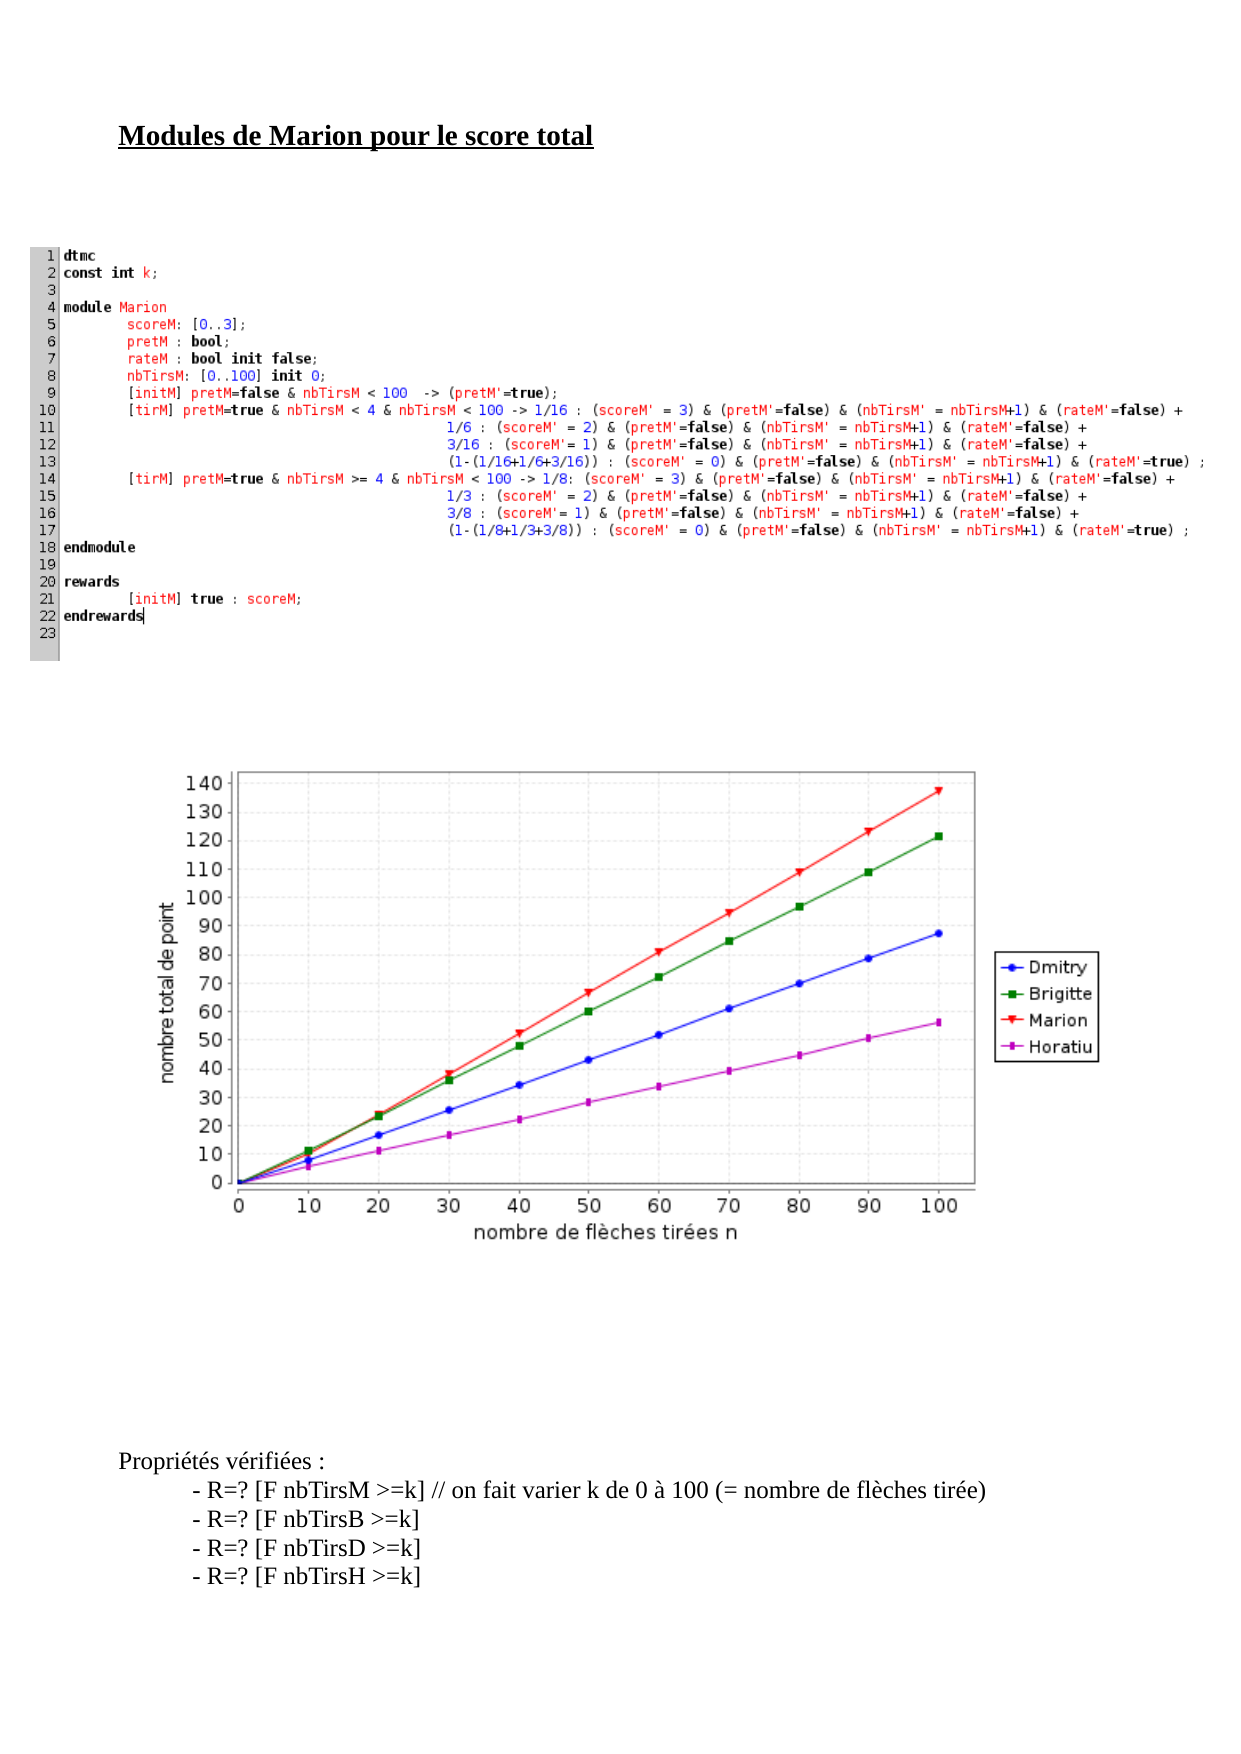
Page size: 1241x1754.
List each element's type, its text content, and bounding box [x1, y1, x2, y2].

picture [30, 247, 1210, 661]
picture [139, 756, 1101, 1255]
text Propriétés vérifiées : - R=? [F nbTirsM >=k] // on fait varier k de 0 à 100 (= nombre de flèches tirée) - R=? [F nbTirsB >=k] - R=? [F nbTirsD >=k] - R=? [F nbTirsH >=k] [118, 1446, 1122, 1619]
text Modules de Marion pour le score total [118, 118, 1122, 152]
